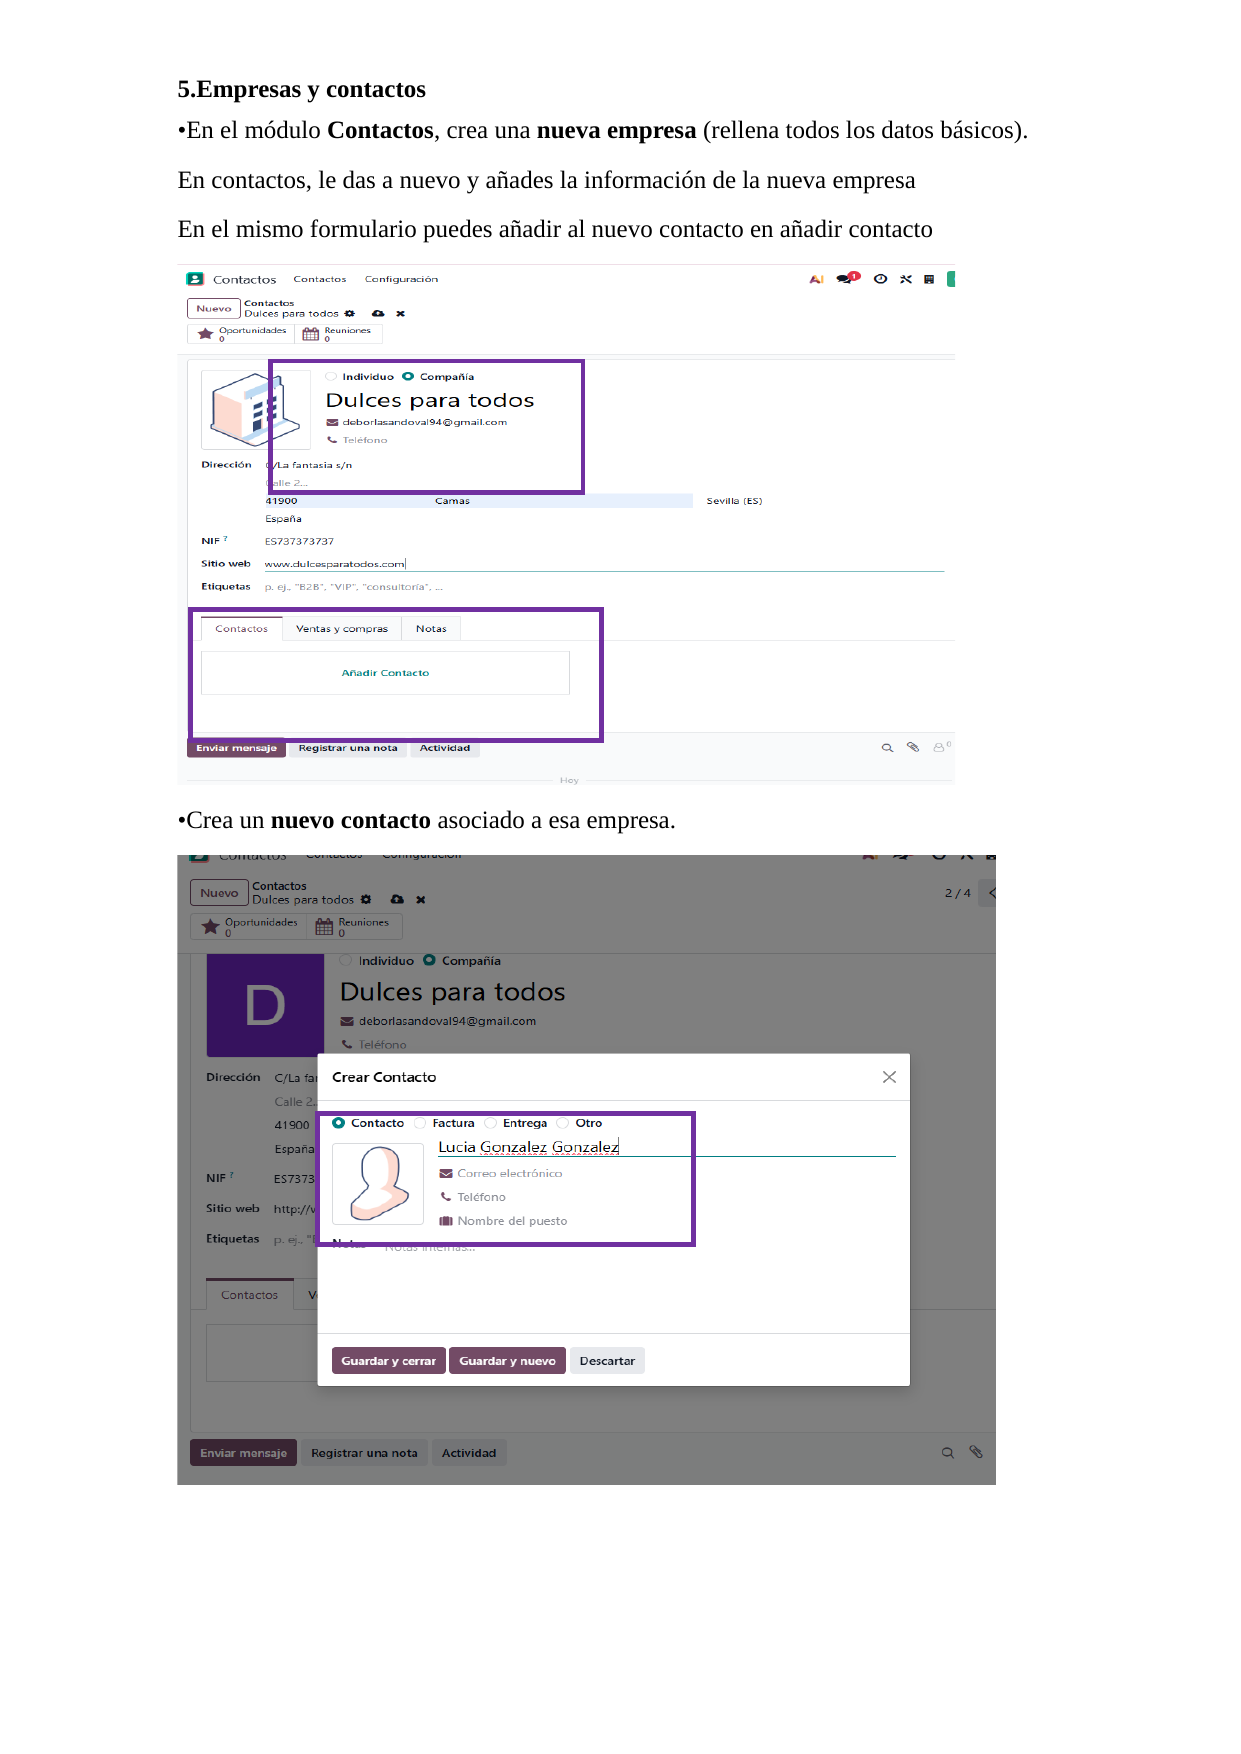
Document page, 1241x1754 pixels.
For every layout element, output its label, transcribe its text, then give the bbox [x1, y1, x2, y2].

text En el mismo formulario puedes añadir al nuevo contacto en añadir contacto [177, 214, 1063, 243]
text •En el módulo Contactos, crea una nueva empresa (rellena todos los datos básicos). [177, 115, 1063, 144]
text En contactos, le das a nuevo y añades la información de la nueva empresa [177, 165, 1063, 193]
text •Crea un nuevo contacto asociado a esa empresa. [177, 806, 1063, 834]
subtitle 5.Empresas y contactos [177, 74, 1063, 102]
